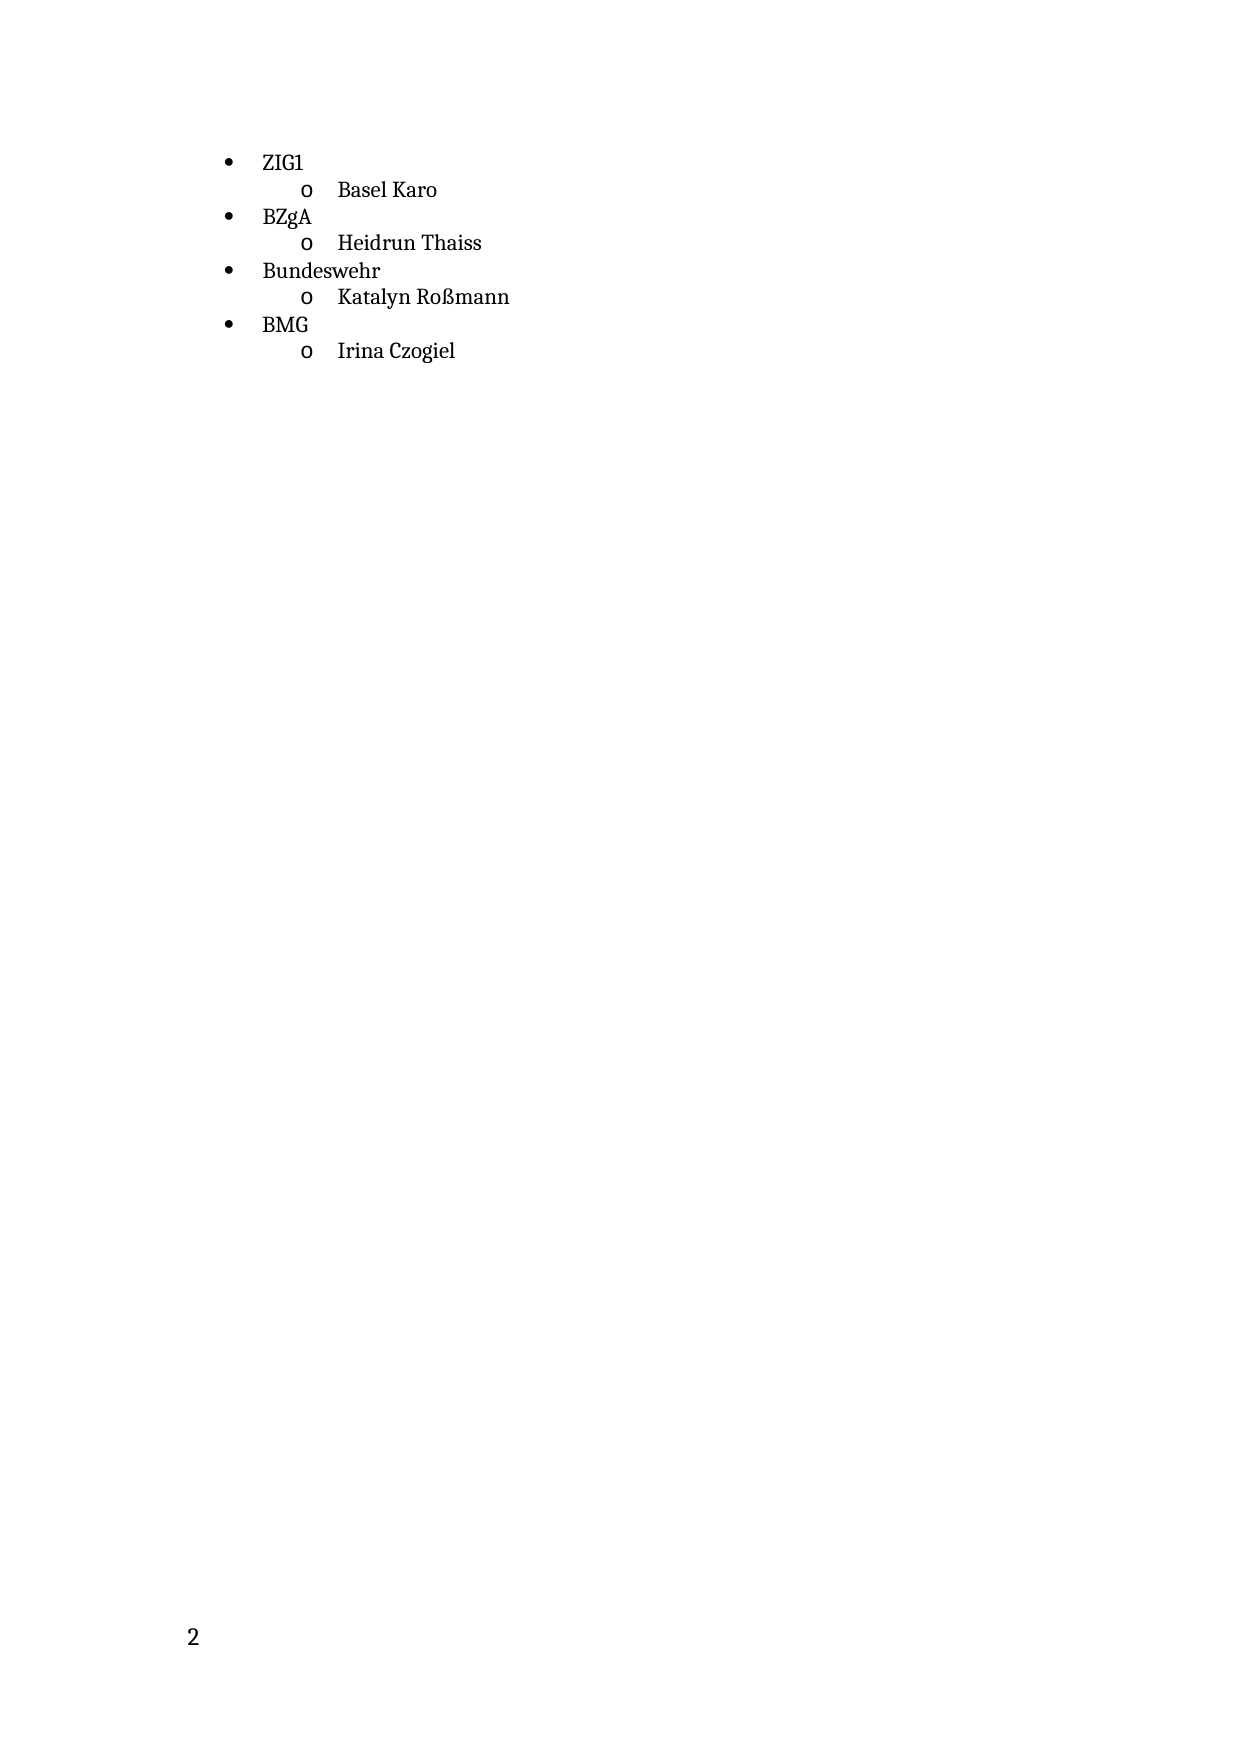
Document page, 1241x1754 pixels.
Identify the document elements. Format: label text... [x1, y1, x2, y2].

list ZIG1 [225, 150, 1053, 176]
list Irina Czogiel [300, 338, 1053, 365]
list Bundeswehr [225, 258, 1053, 284]
list Basel Karo [300, 176, 1053, 204]
list BMG [225, 312, 1053, 338]
list BZgA [225, 204, 1053, 230]
list Katalyn Roßmann [300, 284, 1053, 312]
list Heidrun Thaiss [300, 230, 1053, 258]
